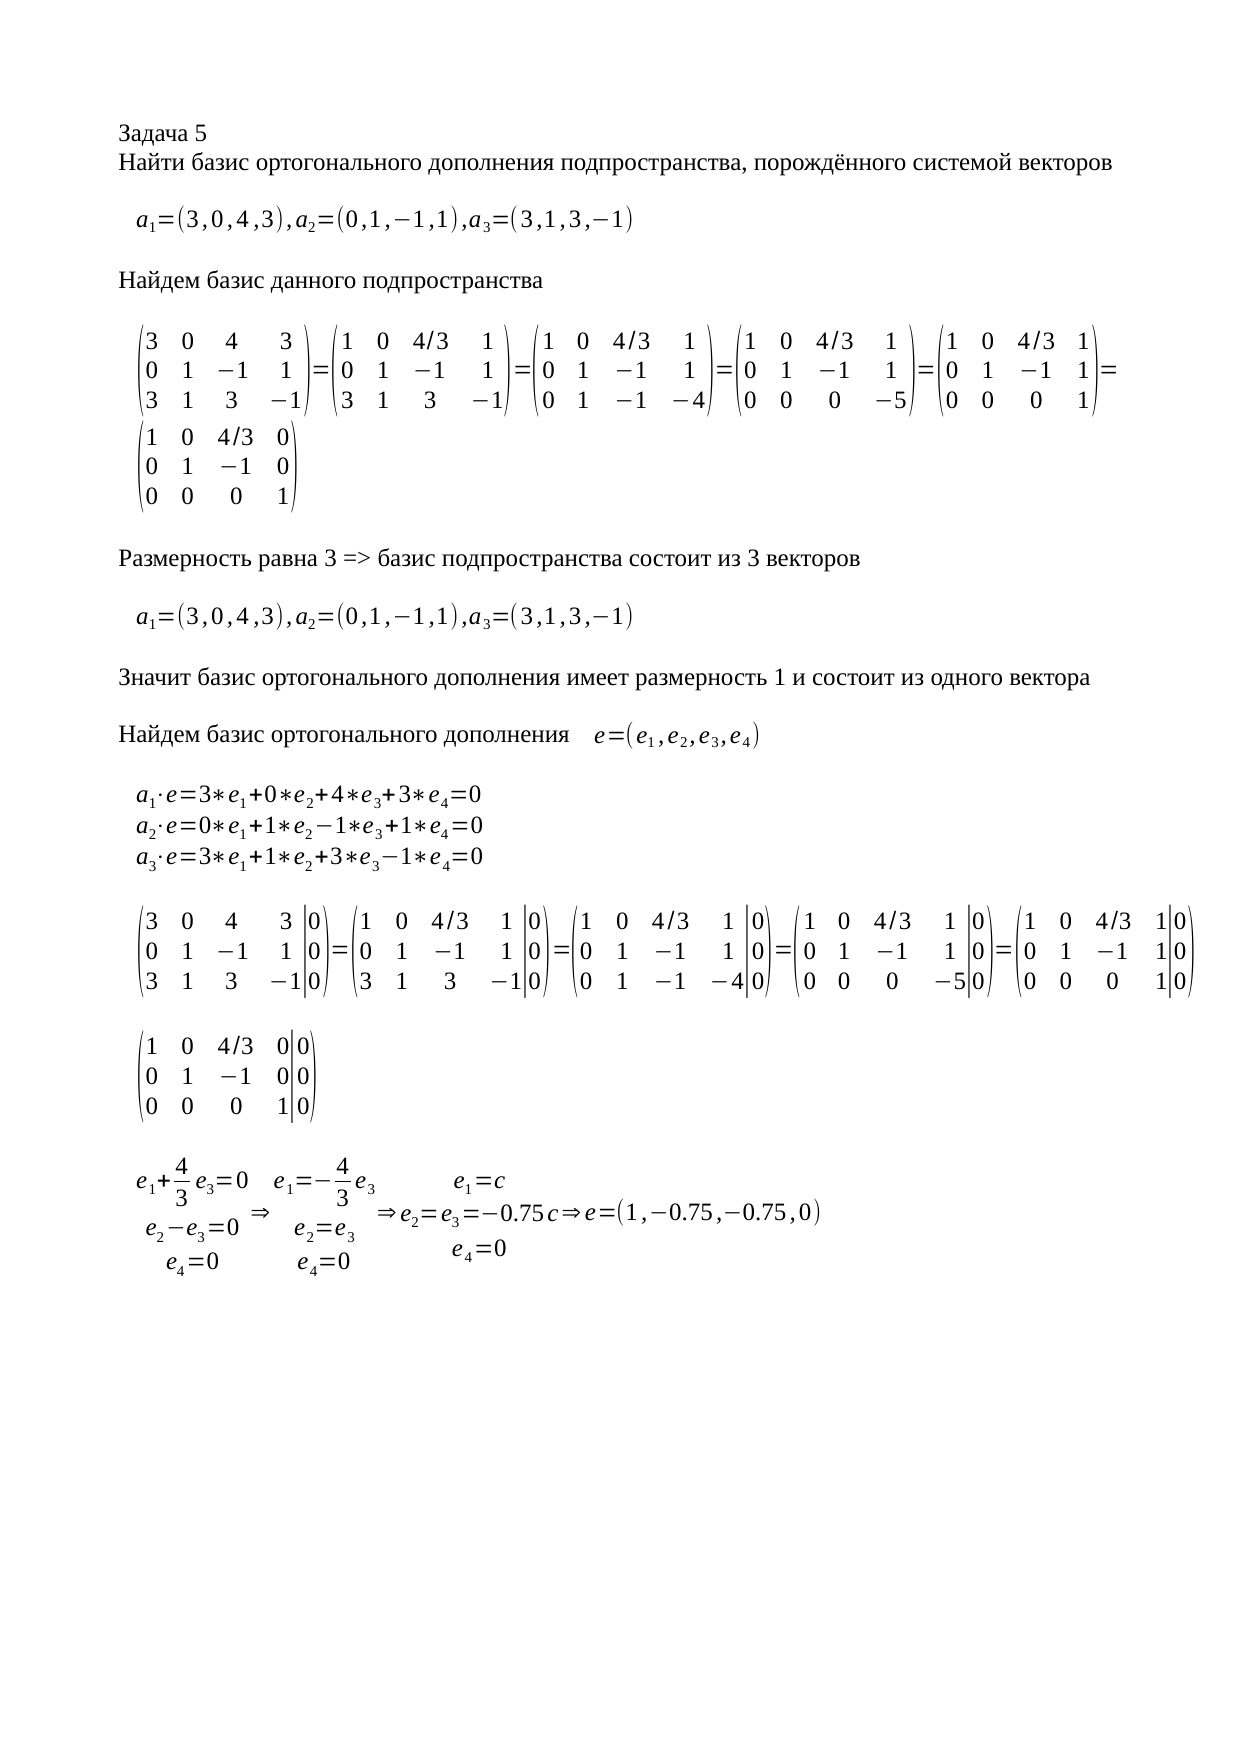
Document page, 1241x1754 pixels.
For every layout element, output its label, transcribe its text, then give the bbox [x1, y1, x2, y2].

text Размерность равна 3 => базис подпространства состоит из 3 векторов [118, 543, 1122, 572]
text Найти базис ортогонального дополнения подпространства, порождённого системой векторов [118, 147, 1122, 176]
text Найдем базис данного подпространства [118, 265, 1122, 294]
text Найдем базис ортогонального дополнения [118, 719, 1122, 752]
text Значит базис ортогонального дополнения имеет размерность 1 и состоит из одного вектора [118, 662, 1122, 690]
text Задача 5 [118, 118, 1122, 147]
